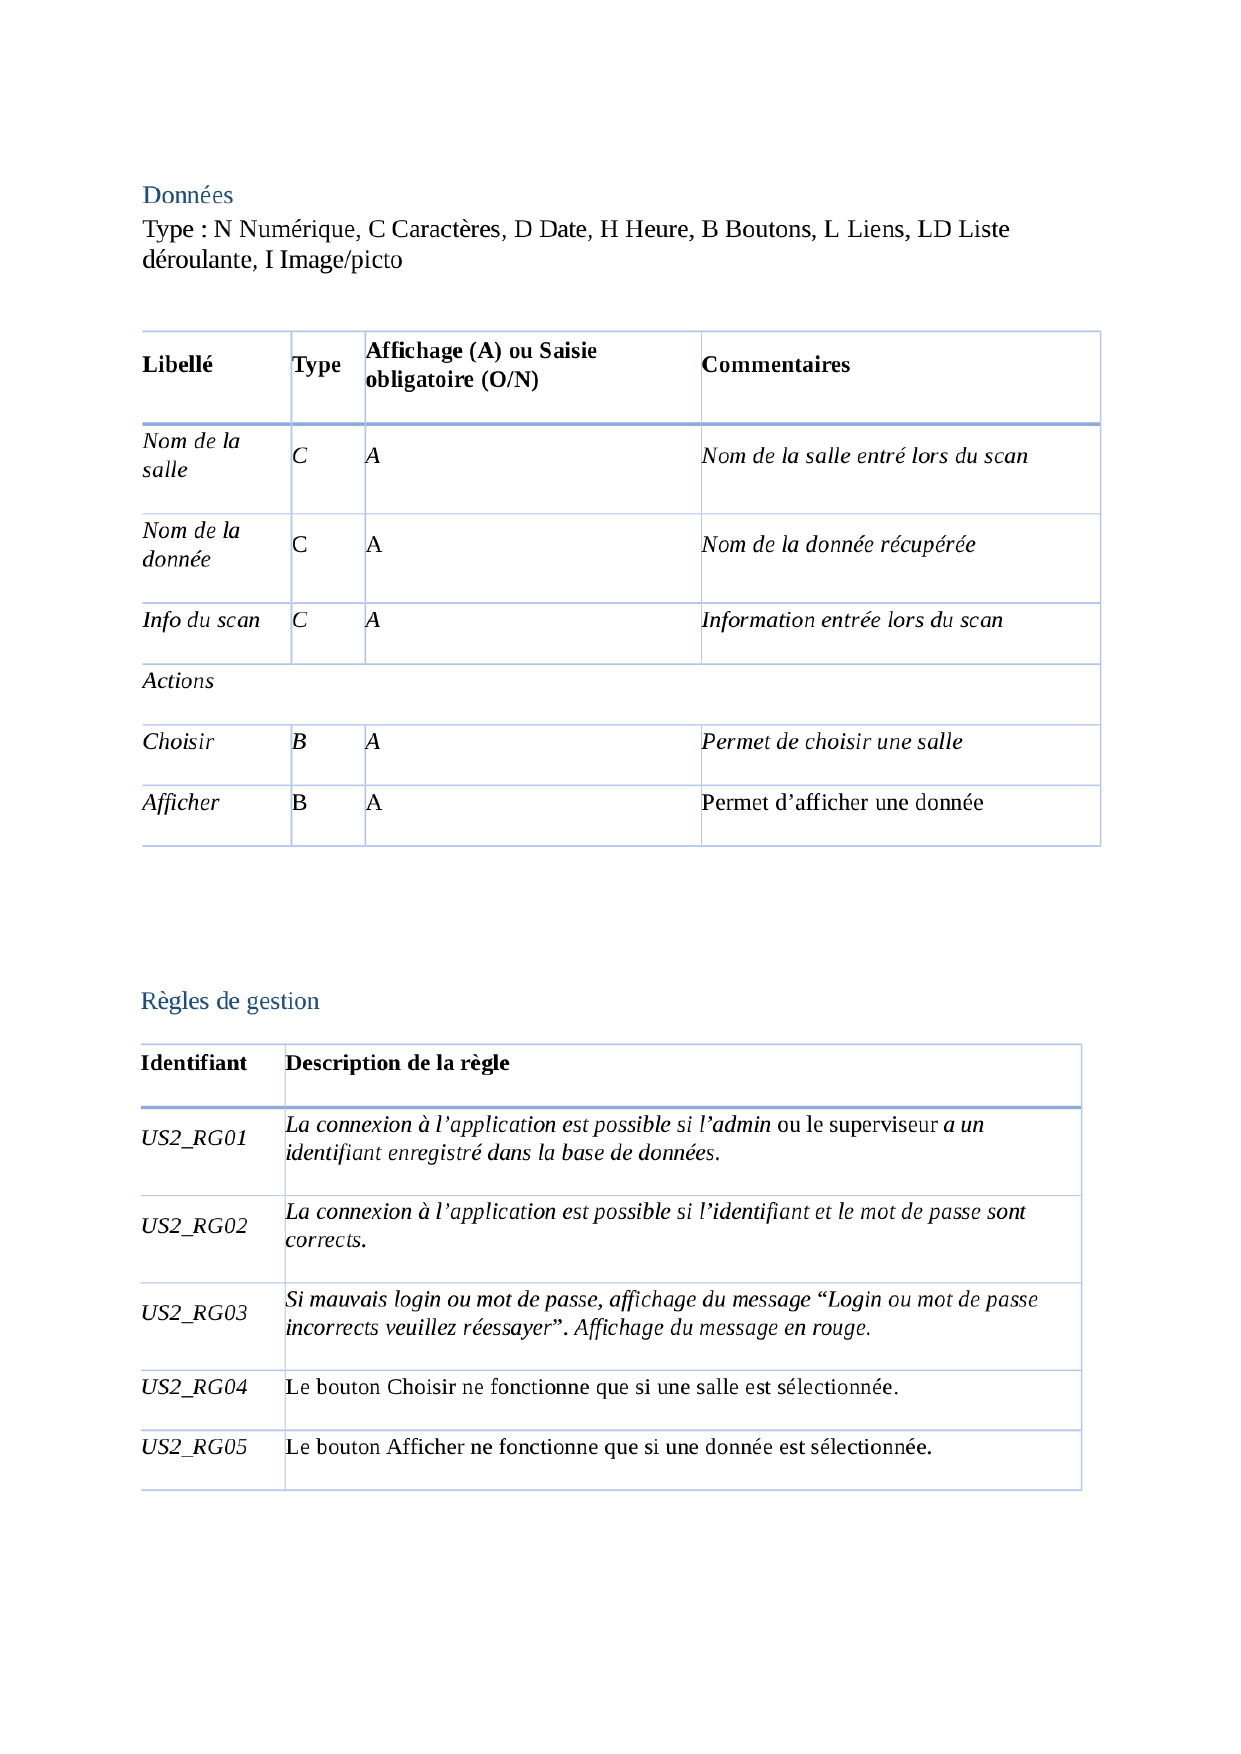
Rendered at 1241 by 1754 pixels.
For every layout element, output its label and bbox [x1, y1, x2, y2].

picture [118, 970, 1123, 1532]
picture [123, 169, 1128, 871]
